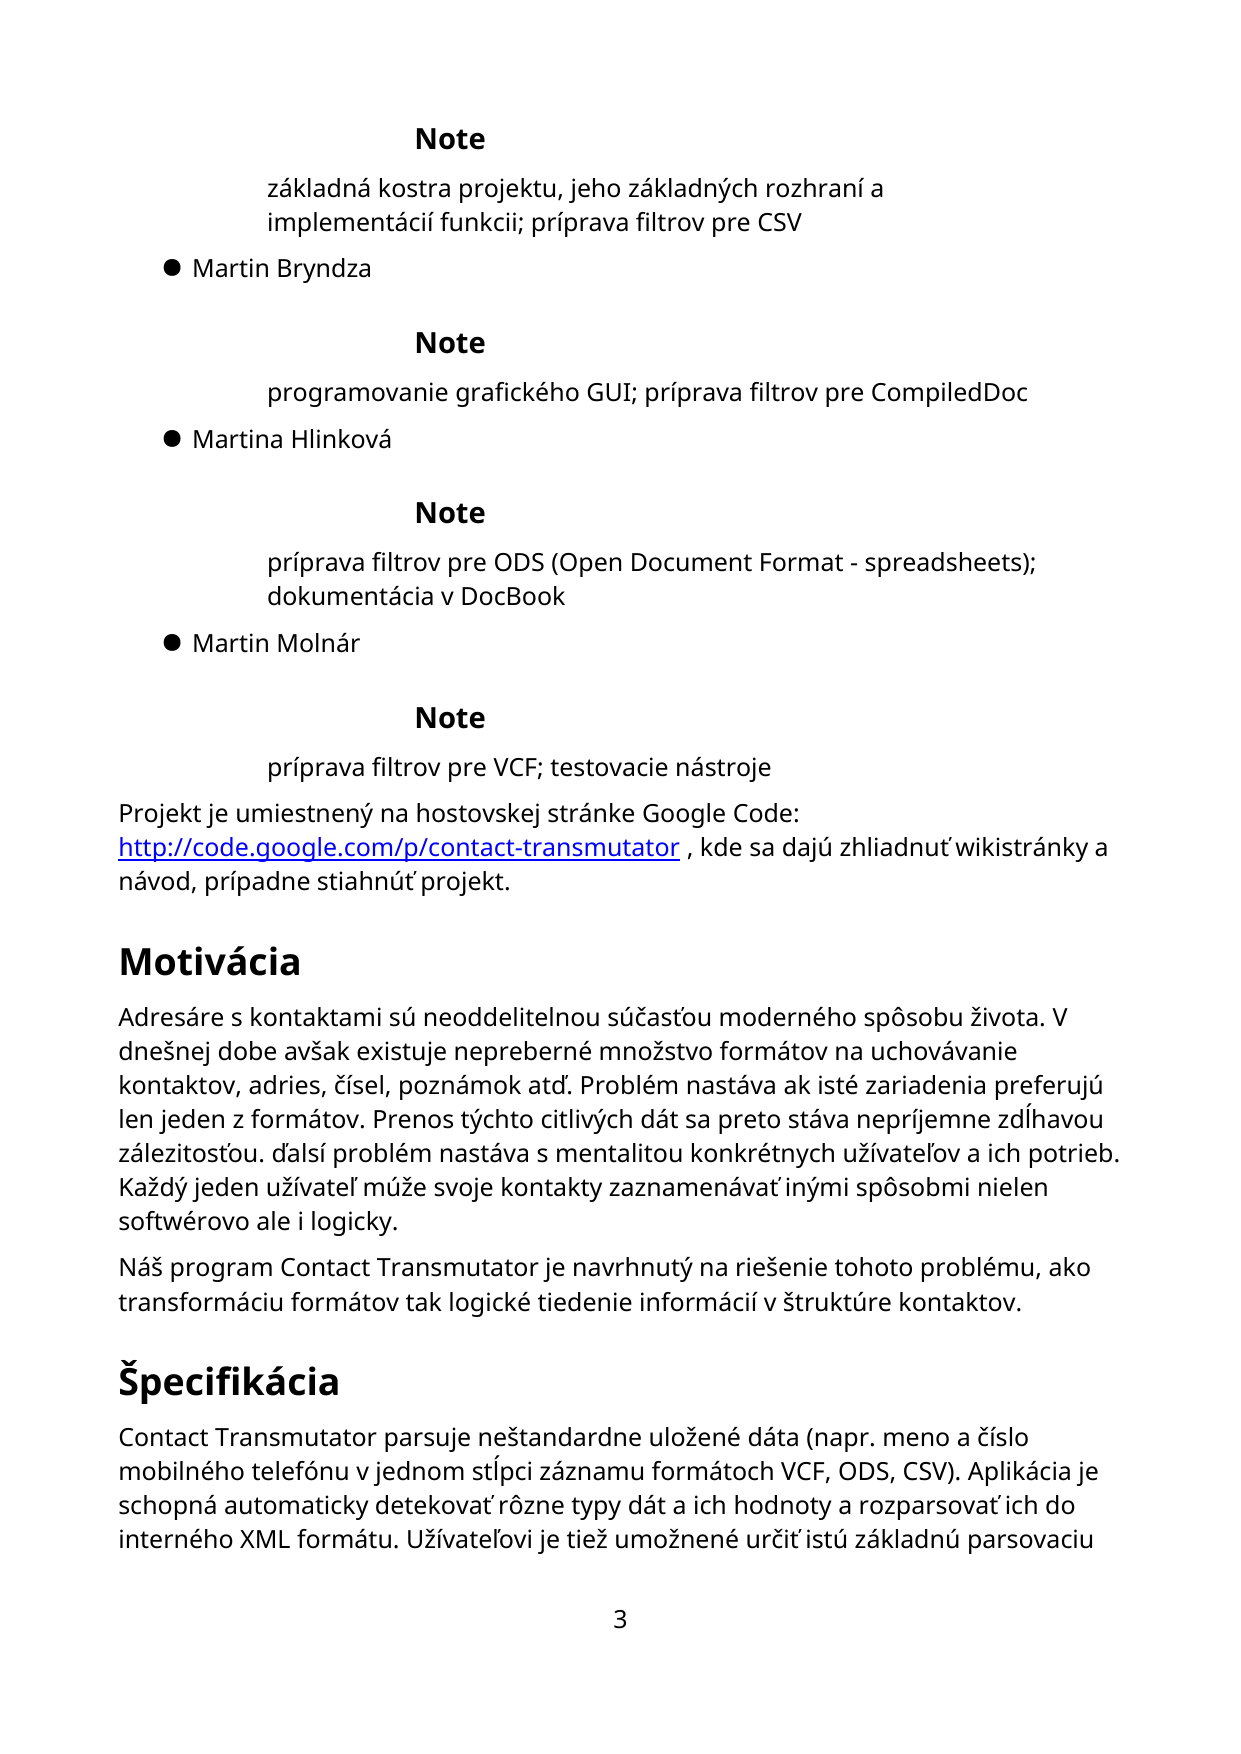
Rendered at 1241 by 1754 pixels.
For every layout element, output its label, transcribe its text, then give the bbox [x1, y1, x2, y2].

subtitle Motivácia [118, 936, 1122, 987]
list Martina Hlinková [162, 421, 1122, 455]
list príprava filtrov pre ODS (Open Document Format - spreadsheets); dokumentácia v DocBook [237, 545, 1047, 613]
list príprava filtrov pre VCF; testovacie nástroje [237, 749, 1047, 783]
subtitle Špecifikácia [118, 1356, 1122, 1407]
text Projekt je umiestnený na hostovskej stránke Google Code: http://code.google.com/p/contact-transmutator , kde sa dajú zhliadnuť wikistránky a návod, prípadne stiahnúť projekt. [118, 796, 1122, 898]
list Martin Bryndza [162, 251, 1122, 285]
list základná kostra projektu, jeho základných rozhraní a implementácií funkcii; príprava filtrov pre CSV [237, 170, 1047, 238]
subtitle Note [384, 118, 1047, 158]
subtitle Note [384, 322, 1047, 362]
list programovanie grafického GUI; príprava filtrov pre CompiledDoc [237, 375, 1047, 409]
text Náš program Contact Transmutator je navrhnutý na riešenie tohoto problému, ako transformáciu formátov tak logické tiedenie informácií v štruktúre kontaktov. [118, 1250, 1122, 1318]
text Contact Transmutator parsuje neštandardne uložené dáta (napr. meno a číslo mobilného telefónu v jednom stĺpci záznamu formátoch VCF, ODS, CSV). Aplikácia je schopná automaticky detekovať rôzne typy dát a ich hodnoty a rozparsovať ich do interného XML formátu. Užívateľovi je tiež umožnené určiť istú základnú parsovaciu [118, 1419, 1122, 1556]
subtitle Note [384, 493, 1047, 532]
list Martin Molnár [162, 626, 1122, 660]
subtitle Note [384, 697, 1047, 737]
text Adresáre s kontaktami sú neoddelitelnou súčasťou moderného spôsobu života. V dnešnej dobe avšak existuje nepreberné množstvo formátov na uchovávanie kontaktov, adries, čísel, poznámok atď. Problém nastáva ak isté zariadenia preferujú len jeden z formátov. Prenos týchto citlivých dát sa preto stáva nepríjemne zdĺhavou zálezitosťou. ďalsí problém nastáva s mentalitou konkrétnych užívateľov a ich potrieb. Každý jeden užívateľ múže svoje kontakty zaznamenávať inými spôsobmi nielen softwérovo ale i logicky. [118, 999, 1122, 1238]
